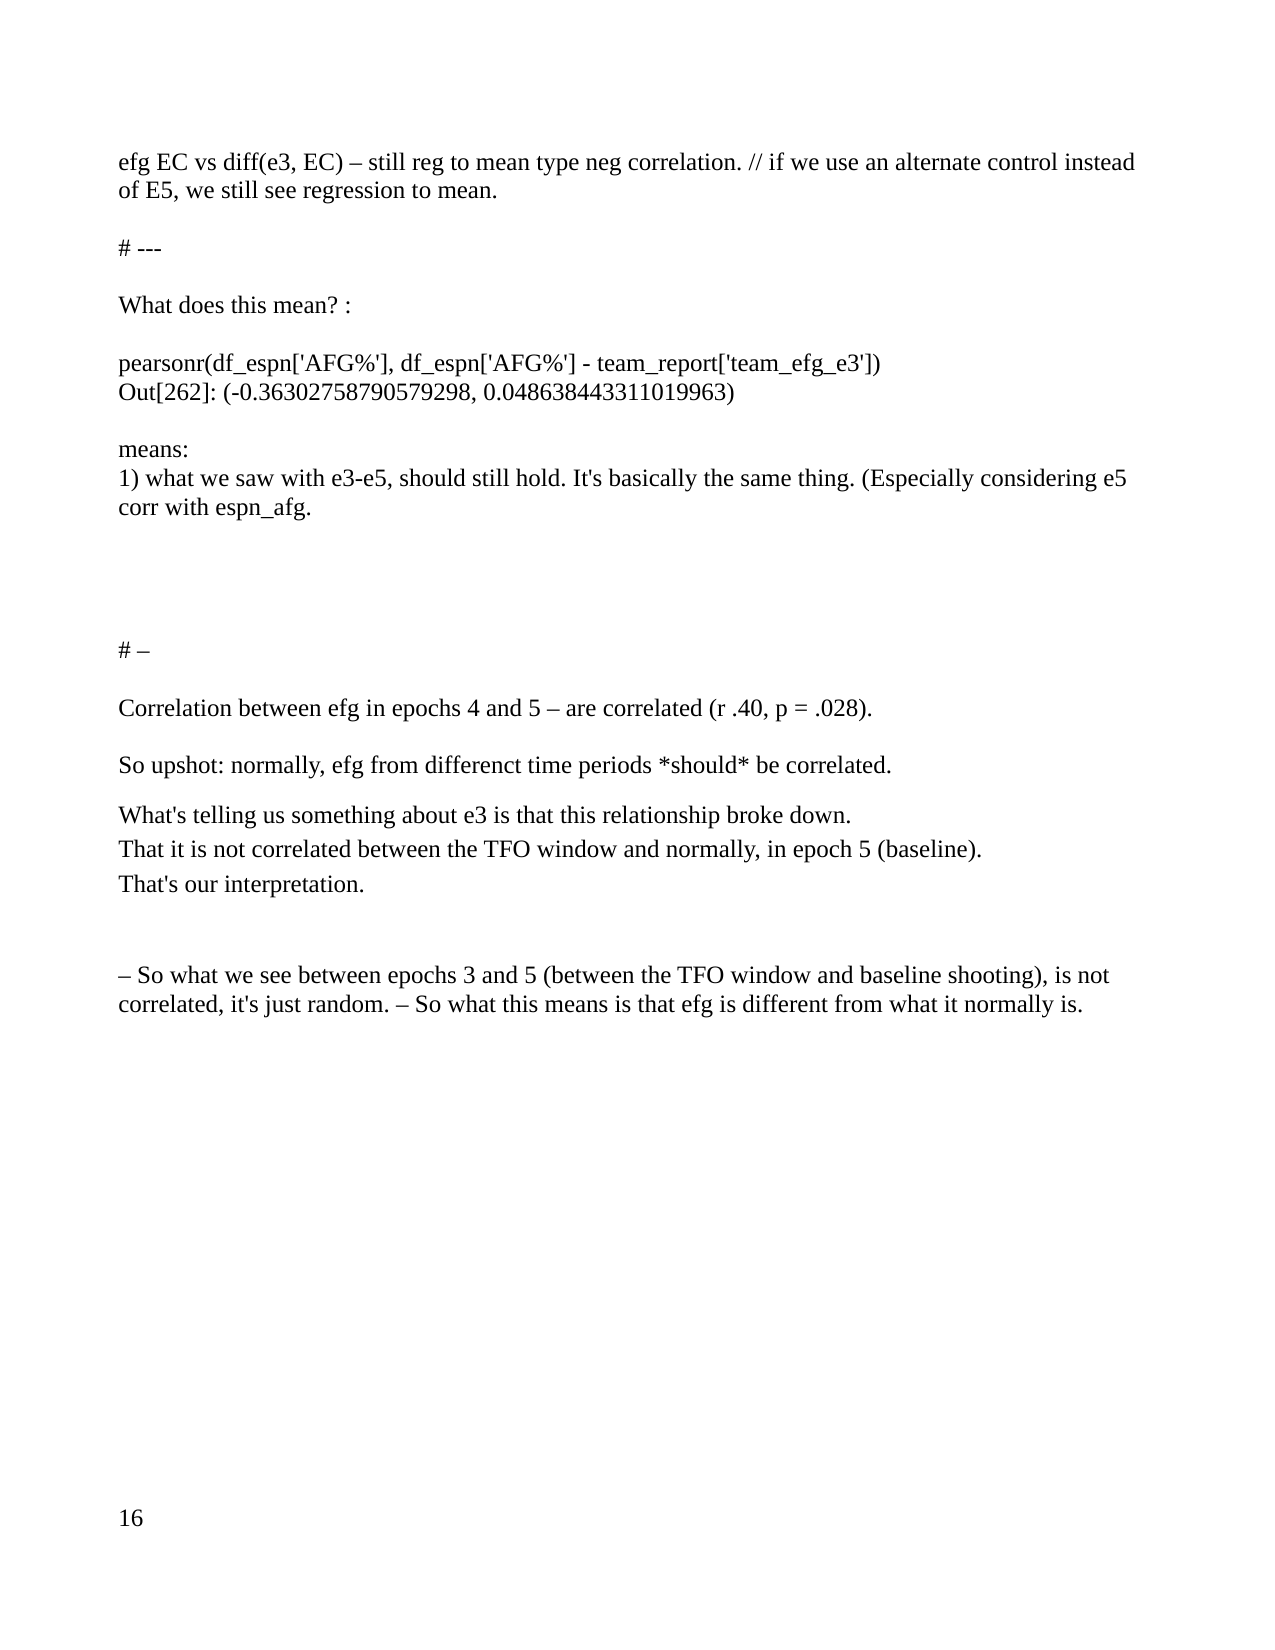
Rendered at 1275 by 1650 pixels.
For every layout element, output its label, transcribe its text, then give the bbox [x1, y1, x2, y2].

text Out[262]: (-0.36302758790579298, 0.048638443311019963) [118, 377, 1157, 406]
text pearsonr(df_espn['AFG%'], df_espn['AFG%'] - team_report['team_efg_e3']) [118, 348, 1157, 377]
text That it is not correlated between the TFO window and normally, in epoch 5 (baseline). [118, 834, 1157, 863]
text # --- [118, 233, 1157, 262]
text # – [118, 636, 1157, 664]
text efg EC vs diff(e3, EC) – still reg to mean type neg correlation. // if we use an alternate control instead of E5, we still see regression to mean. [118, 147, 1157, 204]
text 1) what we saw with e3-e5, should still hold. It's basically the same thing. (Especially considering e5 corr with espn_afg. [118, 463, 1157, 521]
text What does this mean? : [118, 291, 1157, 319]
text What's telling us something about e3 is that this relationship broke down. [118, 800, 1157, 828]
text That's our interpretation. [118, 869, 1157, 897]
text – So what we see between epochs 3 and 5 (between the TFO window and baseline shooting), is not correlated, it's just random. – So what this means is that efg is different from what it normally is. [118, 961, 1157, 1018]
text means: [118, 434, 1157, 463]
text So upshot: normally, efg from differenct time periods *should* be correlated. [118, 751, 1157, 779]
text Correlation between efg in epochs 4 and 5 – are correlated (r .40, p = .028). [118, 693, 1157, 722]
